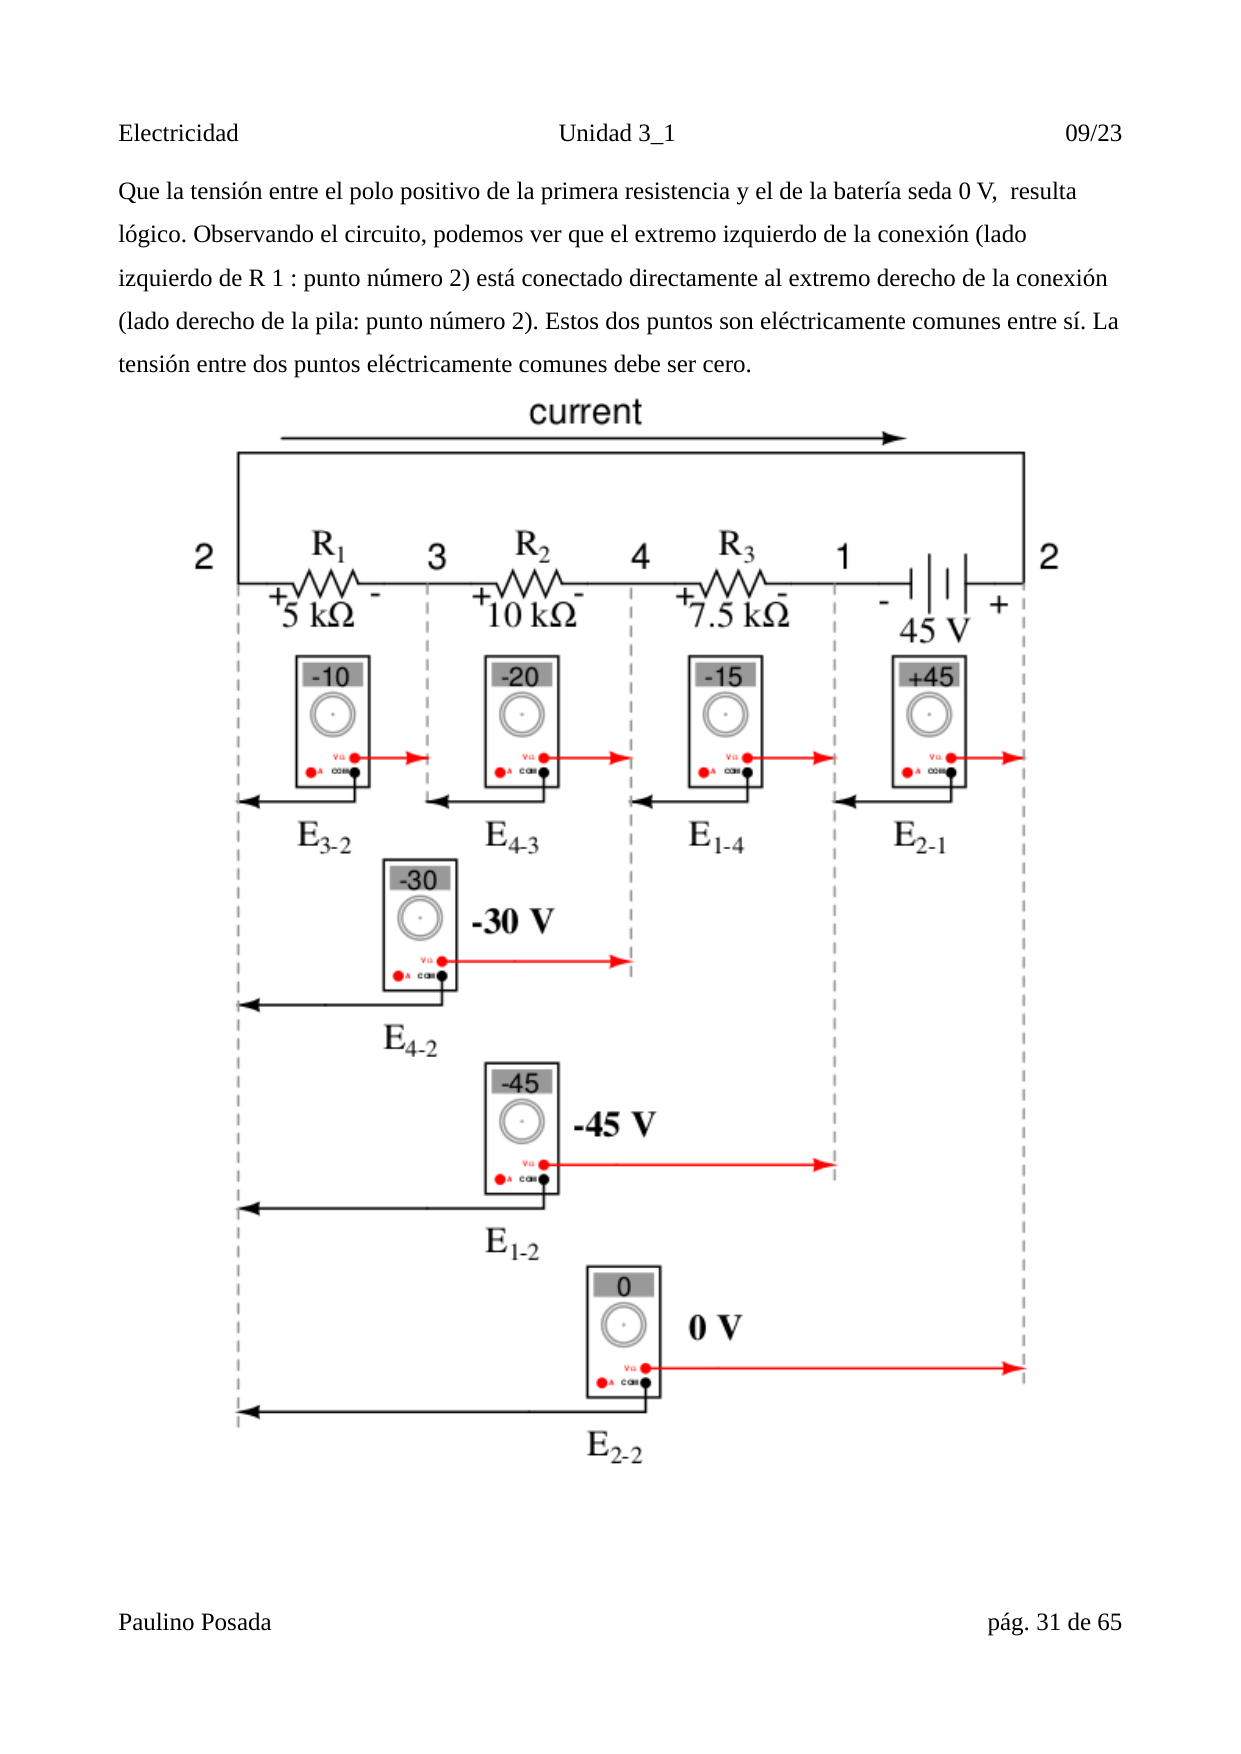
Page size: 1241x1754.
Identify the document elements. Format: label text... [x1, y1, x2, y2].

text Que la tensión entre el polo positivo de la primera resistencia y el de la batería seda 0 V, resulta lógico. Observando el circuito, podemos ver que el extremo izquierdo de la conexión (lado izquierdo de R 1 : punto número 2) está conectado directamente al extremo derecho de la conexión (lado derecho de la pila: punto número 2). Estos dos puntos son eléctricamente comunes entre sí. La tensión entre dos puntos eléctricamente comunes debe ser cero. [118, 176, 1122, 378]
picture [163, 380, 1077, 1476]
